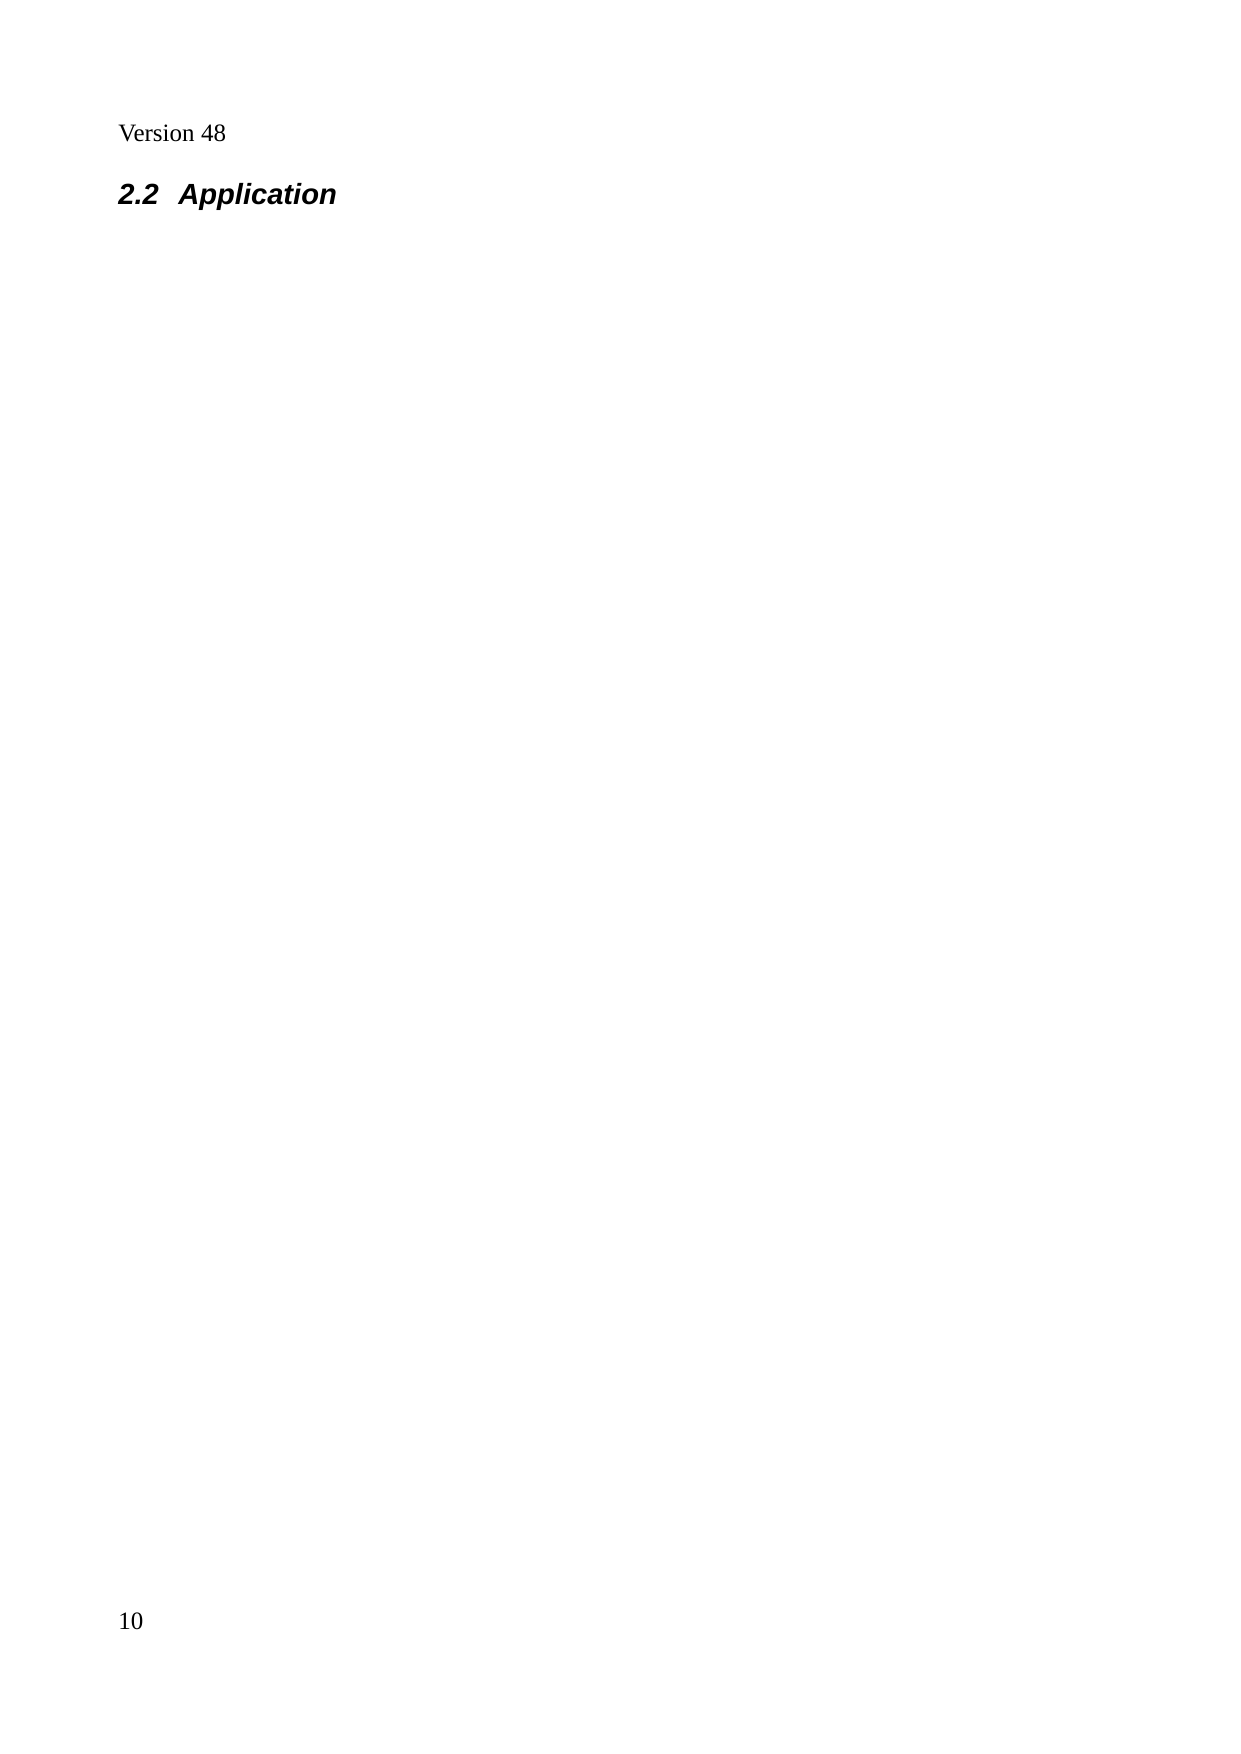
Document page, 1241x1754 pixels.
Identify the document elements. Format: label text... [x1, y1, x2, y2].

subtitle Application [118, 177, 1122, 211]
